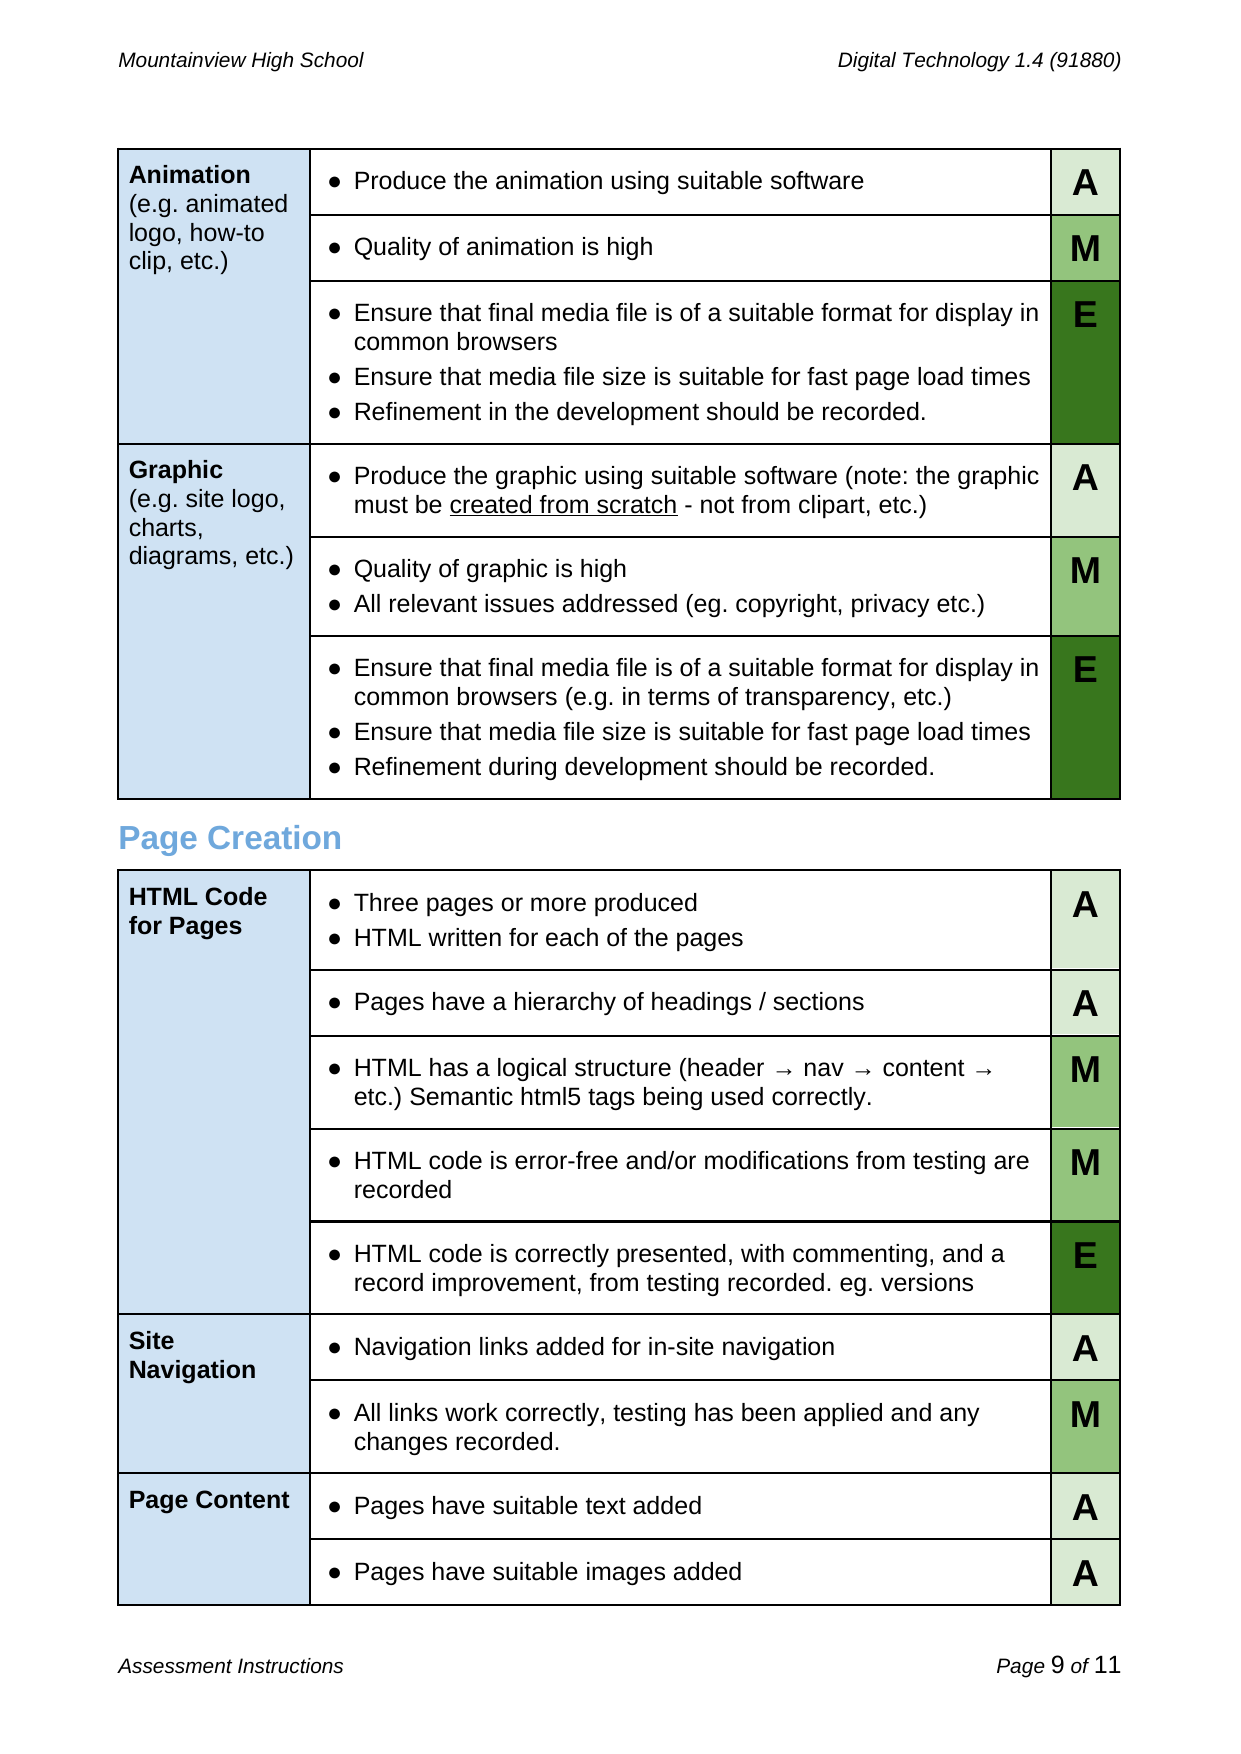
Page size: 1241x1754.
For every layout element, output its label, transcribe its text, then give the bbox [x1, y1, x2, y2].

table_cell Site Navigation [119, 1315, 309, 1472]
table_cell A [1052, 971, 1119, 1034]
table_cell M [1052, 1381, 1119, 1472]
table_cell M [1052, 1037, 1119, 1127]
table_cell A [1052, 1474, 1119, 1538]
table_cell Ensure that final media file is of a suitable format for display in common browsers (e.g. in terms of transparency, etc.) Ensure that media file size is suitable for fast page load times Refinement during development should be recorded. [311, 637, 1050, 798]
table_cell Navigation links added for in-site navigation [311, 1315, 1050, 1379]
table_header A [1052, 871, 1119, 968]
table_cell E [1052, 1223, 1119, 1313]
table_cell E [1052, 637, 1119, 798]
table_cell E [1052, 282, 1119, 443]
table_header HTML Code for Pages [119, 871, 309, 1313]
table_cell HTML code is correctly presented, with commenting, and a record improvement, from testing recorded. eg. versions [311, 1223, 1050, 1313]
table_cell M [1052, 1130, 1119, 1220]
table_cell Graphic (e.g. site logo, charts, diagrams, etc.) [119, 445, 309, 798]
table_cell A [1052, 1315, 1119, 1379]
table_cell M [1052, 216, 1119, 280]
table_cell Produce the graphic using suitable software (note: the graphic must be created from scratch - not from clipart, etc.) [311, 445, 1050, 536]
table_cell HTML has a logical structure (header → nav → content → etc.) Semantic html5 tags being used correctly. [311, 1037, 1050, 1127]
table_cell Quality of animation is high [311, 216, 1050, 280]
subtitle Page Creation [118, 818, 1122, 857]
table_cell A [1052, 445, 1119, 536]
table_cell Quality of graphic is high All relevant issues addressed (eg. copyright, privacy etc.) [311, 538, 1050, 635]
table_cell A [1052, 150, 1119, 214]
table_header Three pages or more produced HTML written for each of the pages [311, 871, 1050, 968]
table_cell Pages have a hierarchy of headings / sections [311, 971, 1050, 1034]
table_cell Pages have suitable text added [311, 1474, 1050, 1538]
table_cell Produce the animation using suitable software [311, 150, 1050, 214]
table_cell Page Content [119, 1474, 309, 1604]
table_cell HTML code is error-free and/or modifications from testing are recorded [311, 1130, 1050, 1220]
table_cell Animation (e.g. animated logo, how-to clip, etc.) [119, 150, 309, 443]
table_cell Pages have suitable images added [311, 1540, 1050, 1604]
table_cell All links work correctly, testing has been applied and any changes recorded. [311, 1381, 1050, 1472]
table_cell Ensure that final media file is of a suitable format for display in common browsers Ensure that media file size is suitable for fast page load times Refinement in the development should be recorded. [311, 282, 1050, 443]
table_cell M [1052, 538, 1119, 635]
table_cell A [1052, 1540, 1119, 1604]
